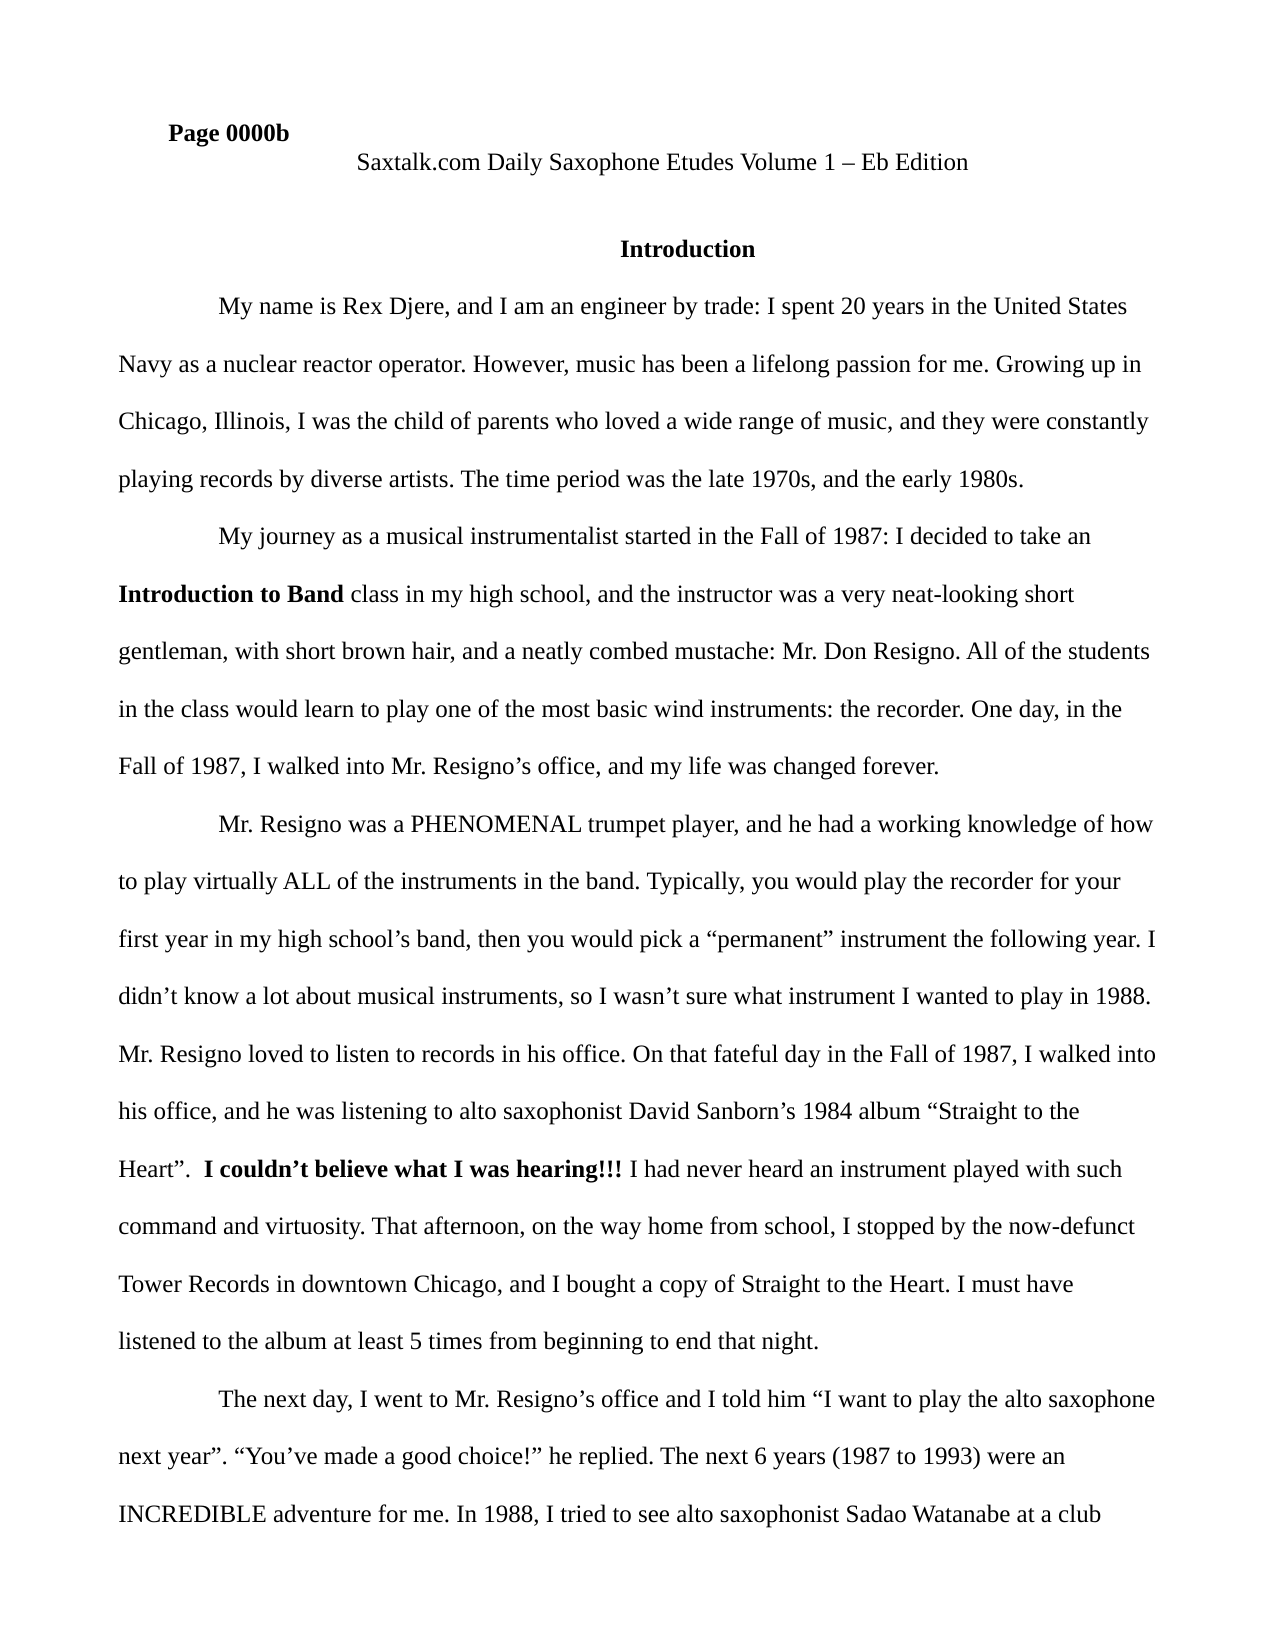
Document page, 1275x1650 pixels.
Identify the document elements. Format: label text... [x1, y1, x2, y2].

text Mr. Resigno was a PHENOMENAL trumpet player, and he had a working knowledge of how to play virtually ALL of the instruments in the band. Typically, you would play the recorder for your first year in my high school’s band, then you would pick a “permanent” instrument the following year. I didn’t know a lot about musical instruments, so I wasn’t sure what instrument I wanted to play in 1988. Mr. Resigno loved to listen to records in his office. On that fateful day in the Fall of 1987, I walked into his office, and he was listening to alto saxophonist David Sanborn’s 1984 album “Straight to the Heart”. I couldn’t believe what I was hearing!!! I had never heard an instrument played with such command and virtuosity. That afternoon, on the way home from school, I stopped by the now-defunct Tower Records in downtown Chicago, and I bought a copy of Straight to the Heart. I must have listened to the album at least 5 times from beginning to end that night. [118, 809, 1157, 1355]
text Introduction [118, 234, 1157, 263]
text The next day, I went to Mr. Resigno’s office and I told him “I want to play the alto saxophone next year”. “You’ve made a good choice!” he replied. The next 6 years (1987 to 1993) were an INCREDIBLE adventure for me. In 1988, I tried to see alto saxophonist Sadao Watanabe at a club [118, 1384, 1157, 1528]
text My name is Rex Djere, and I am an engineer by trade: I spent 20 years in the United States Navy as a nuclear reactor operator. However, music has been a lifelong passion for me. Growing up in Chicago, Illinois, I was the child of parents who loved a wide range of music, and they were constantly playing records by diverse artists. The time period was the late 1970s, and the early 1980s. [118, 291, 1157, 493]
text My journey as a musical instrumentalist started in the Fall of 1987: I decided to take an Introduction to Band class in my high school, and the instructor was a very neat-looking short gentleman, with short brown hair, and a neatly combed mustache: Mr. Don Resigno. All of the students in the class would learn to play one of the most basic wind instruments: the recorder. One day, in the Fall of 1987, I walked into Mr. Resigno’s office, and my life was changed forever. [118, 521, 1157, 780]
